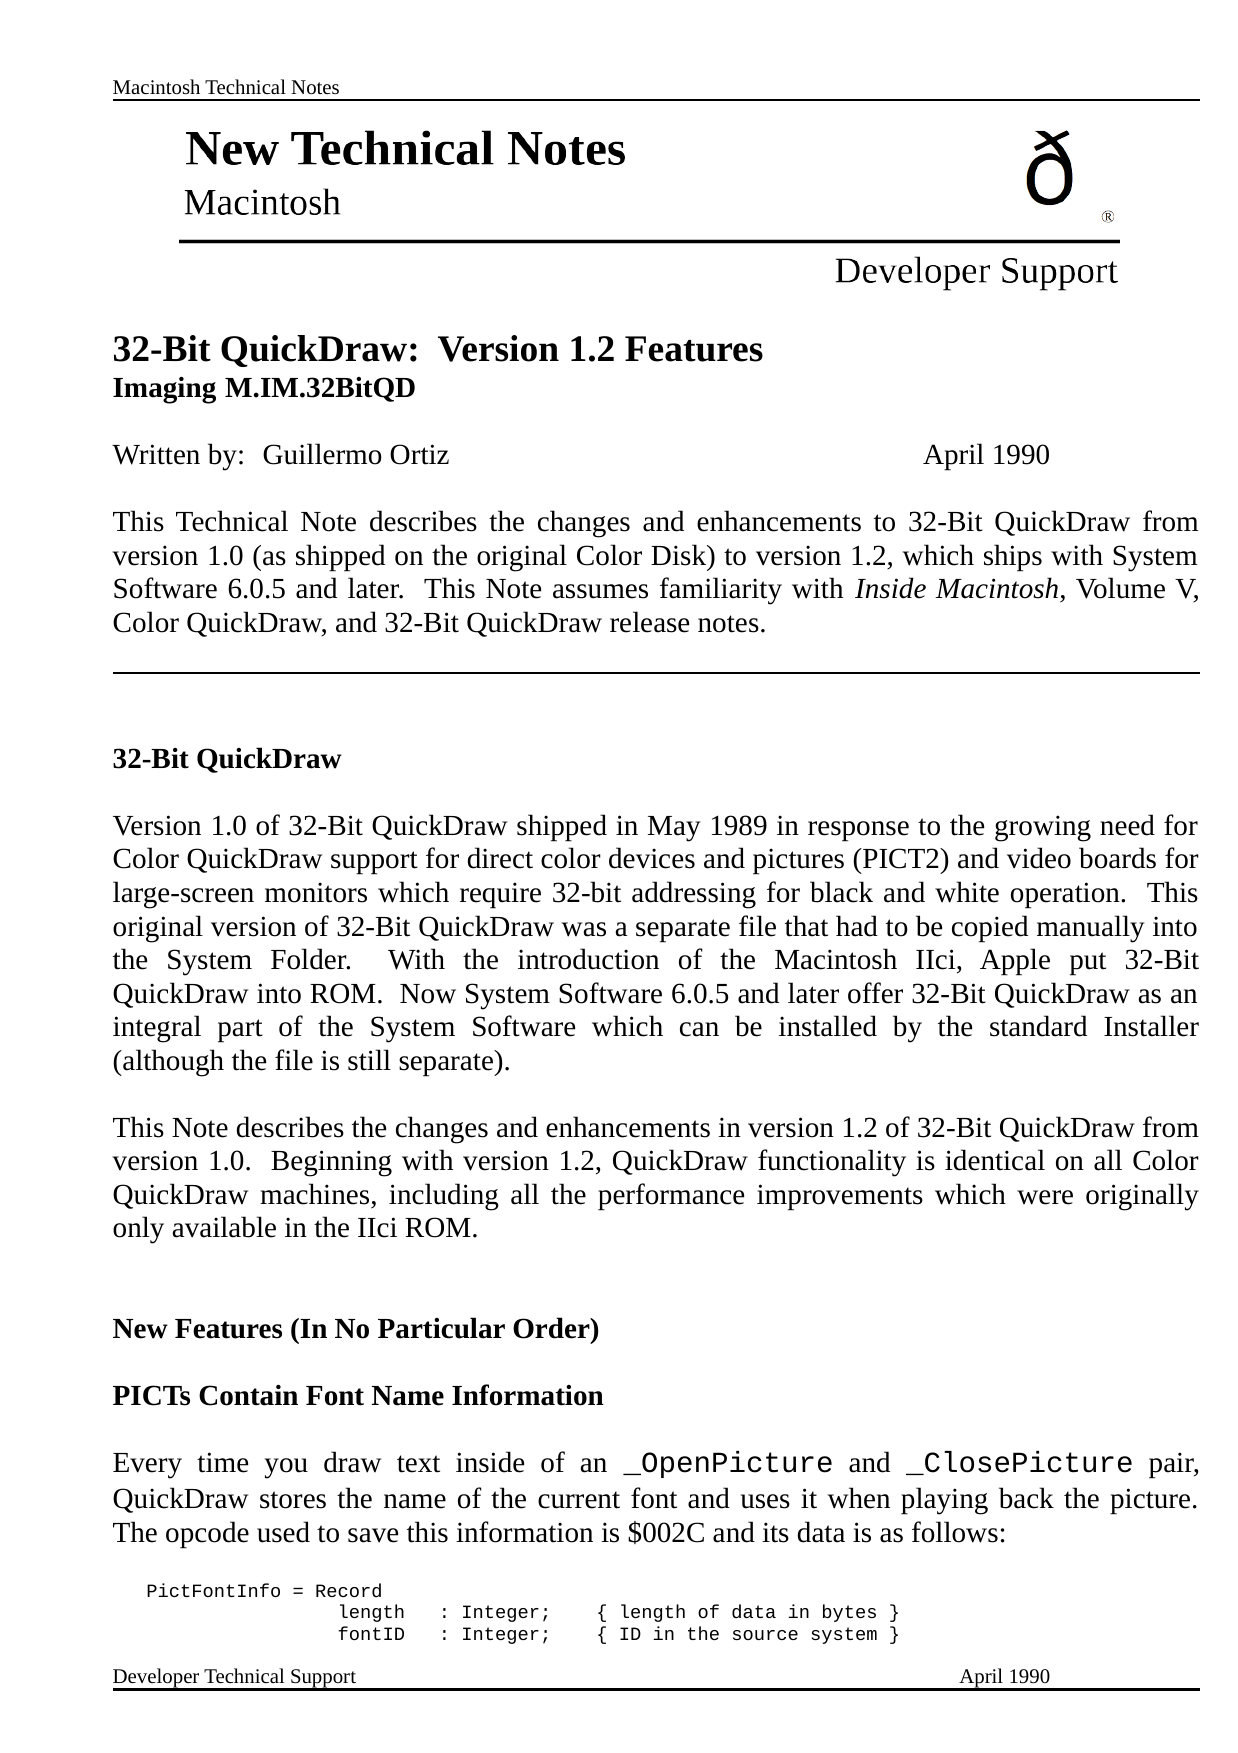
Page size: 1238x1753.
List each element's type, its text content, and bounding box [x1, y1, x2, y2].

text This Note describes the changes and enhancements in version 1.2 of 32-Bit QuickDraw from version 1.0. Beginning with version 1.2, QuickDraw functionality is identical on all Color QuickDraw machines, including all the performance improvements which were originally only available in the IIci ROM. [112, 1110, 1200, 1244]
text Written by: Guillermo Ortiz April 1990 [112, 437, 1200, 471]
text New Features (In No Particular Order) [112, 1311, 1200, 1345]
text length : Integer; { length of data in bytes } [112, 1603, 1200, 1624]
text 32-Bit QuickDraw: Version 1.2 Features [112, 327, 1200, 370]
text Imaging M.IM.32BitQD [112, 370, 1200, 403]
text 32-Bit QuickDraw [112, 741, 1200, 774]
text fontID : Integer; { ID in the source system } [112, 1624, 1200, 1646]
text Version 1.0 of 32-Bit QuickDraw shipped in May 1989 in response to the growing need for Color QuickDraw support for direct color devices and pictures (PICT2) and video boards for large-screen monitors which require 32-bit addressing for black and white operation. This original version of 32-Bit QuickDraw was a separate file that had to be copied manually into the System Folder. With the introduction of the Macintosh IIci, Apple put 32-Bit QuickDraw into ROM. Now System Software 6.0.5 and later offer 32-Bit QuickDraw as an integral part of the System Software which can be installed by the standard Installer (although the file is still separate). [112, 808, 1200, 1076]
text PictFontInfo = Record [112, 1582, 1200, 1603]
text This Technical Note describes the changes and enhancements to 32-Bit QuickDraw from version 1.0 (as shipped on the original Color Disk) to version 1.2, which ships with System Software 6.0.5 and later. This Note assumes familiarity with Inside Macintosh, Volume V, Color QuickDraw, and 32-Bit QuickDraw release notes. [112, 504, 1200, 638]
text Every time you draw text inside of an _OpenPicture and _ClosePicture pair, QuickDraw stores the name of the current font and uses it when playing back the picture. The opcode used to save this information is $002C and its data is as follows: [112, 1445, 1200, 1548]
picture [179, 125, 1134, 299]
text PICTs Contain Font Name Information [112, 1378, 1200, 1412]
